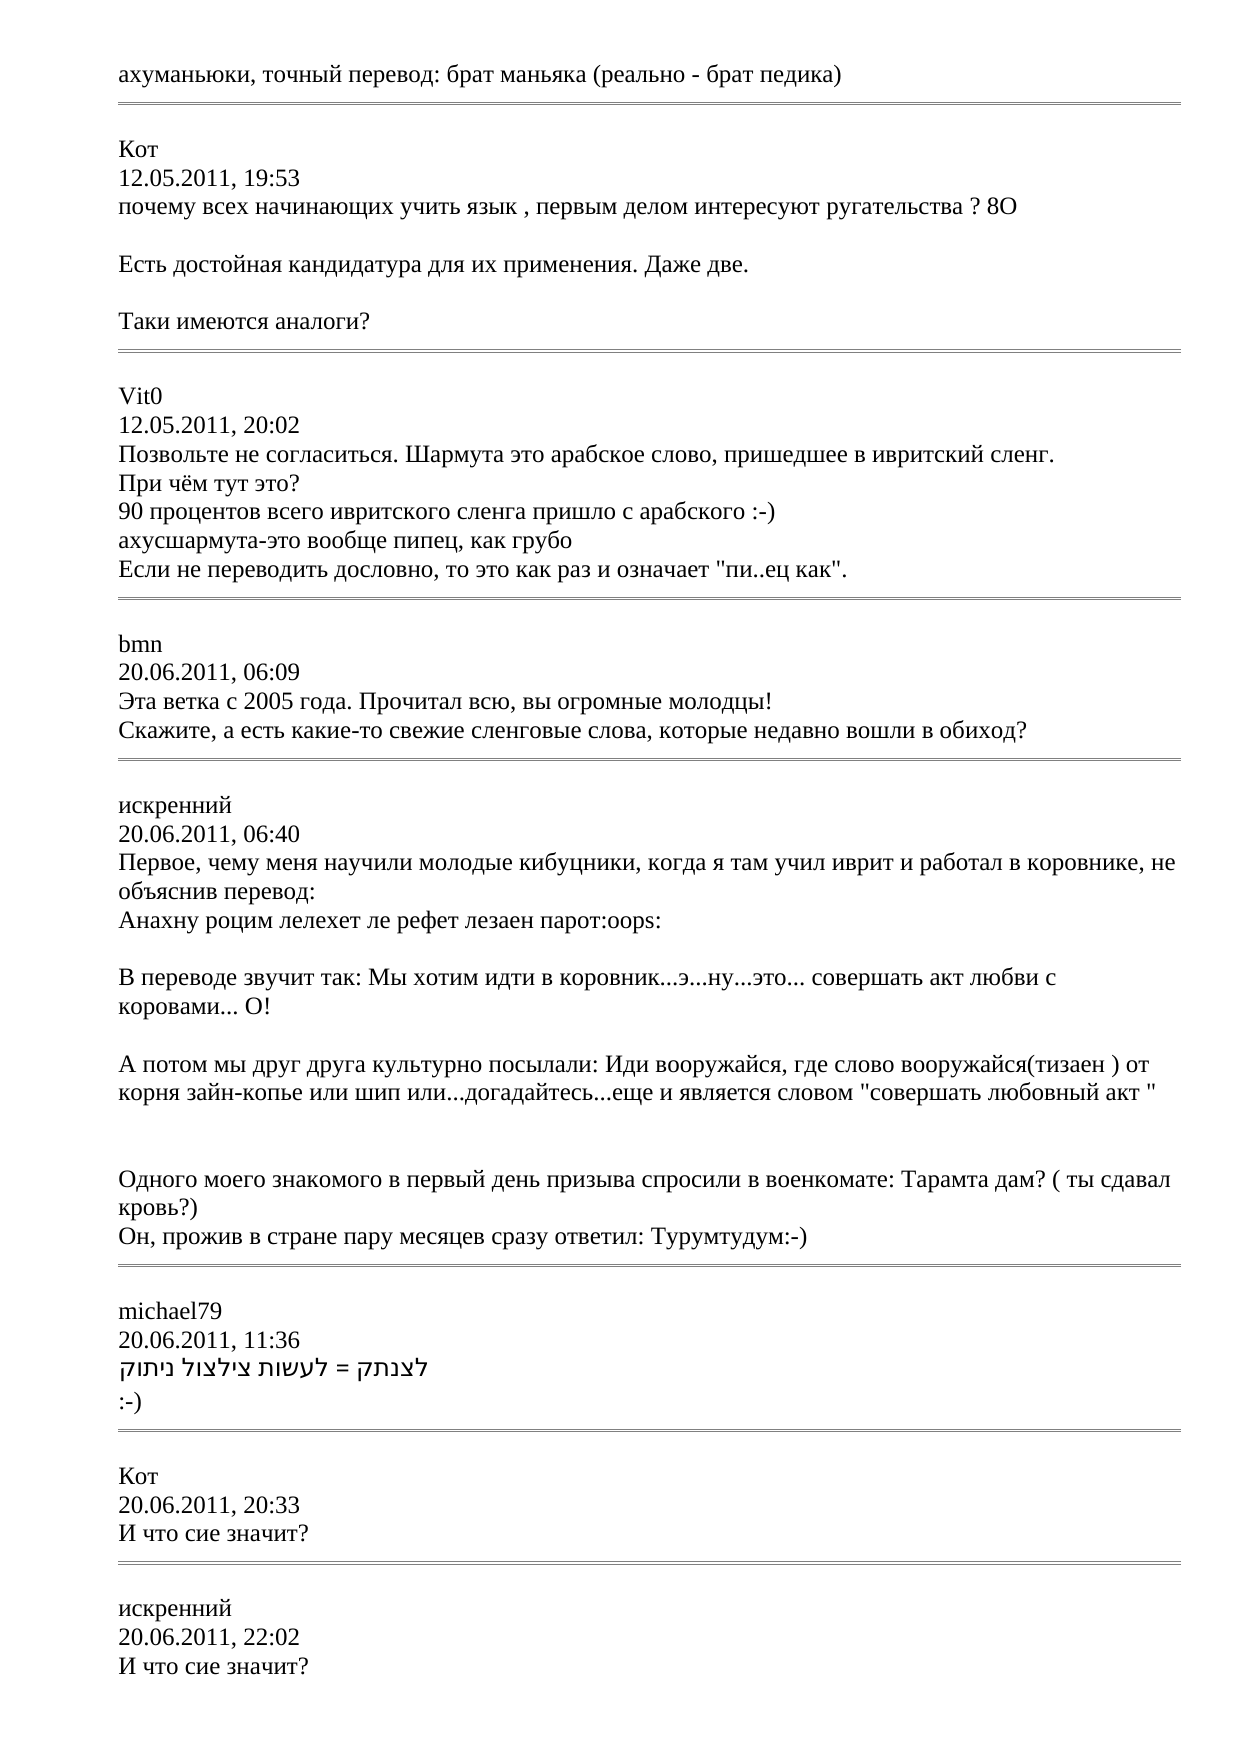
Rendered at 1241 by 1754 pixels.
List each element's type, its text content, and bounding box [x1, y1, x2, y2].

text bmn [118, 629, 1181, 657]
text И что сие значит? [118, 1651, 1181, 1680]
text 20.06.2011, 11:36 [118, 1325, 1181, 1353]
text Vit0 [118, 381, 1181, 410]
text 20.06.2011, 20:33 [118, 1490, 1181, 1518]
text искренний [118, 790, 1181, 819]
text 12.05.2011, 19:53 [118, 163, 1181, 191]
text 20.06.2011, 06:09 [118, 657, 1181, 686]
text 12.05.2011, 20:02 [118, 410, 1181, 439]
text почему всех начинающих учить язык , первым делом интересуют ругательства ? 8O Есть достойная кандидатура для их применения. Даже две. Таки имеются аналоги? [118, 191, 1181, 335]
text Кот [118, 1461, 1181, 1490]
text Позвольте не согласиться. Шармута это арабское слово, пришедшее в ивритский сленг. При чём тут это? 90 процентов всего ивритского сленга пришло с арабского :-) ахусшармута-это вообще пипец, как грубо Если не переводить дословно, то это как раз и означает "пи..ец как". [118, 439, 1181, 583]
text Первое, чему меня научили молодые кибуцники, когда я там учил иврит и работал в коровнике, не объяснив перевод: Анахну роцим лелехет ле рефет лезаен парот:oops: В переводе звучит так: Мы хотим идти в коровник...э...ну...это... совершать акт любви с коровами... О! А потом мы друг друга культурно посылали: Иди вооружайся, где слово вооружайся(тизаен ) от корня зайн-копье или шип или...догадайтесь...еще и является словом "совершать любовный акт " Одного моего знакомого в первый день призыва спросили в военкомате: Тарамта дам? ( ты сдавал кровь?) Он, прожив в стране пару месяцев сразу ответил: Турумтудум:-) [118, 847, 1181, 1250]
text И что сие значит? [118, 1518, 1181, 1547]
text 20.06.2011, 06:40 [118, 819, 1181, 847]
text לצנתק = לעשות צילצול ניתוק :-) [118, 1353, 1181, 1415]
text искренний [118, 1593, 1181, 1622]
text 20.06.2011, 22:02 [118, 1622, 1181, 1651]
text Кот [118, 134, 1181, 163]
text ахуманьюки, точный перевод: брат маньяка (реально - брат педика) [118, 59, 1181, 88]
text Эта ветка с 2005 года. Прочитал всю, вы огромные молодцы! Скажите, а есть какие-то свежие сленговые слова, которые недавно вошли в обиход? [118, 686, 1181, 744]
text michael79 [118, 1296, 1181, 1325]
